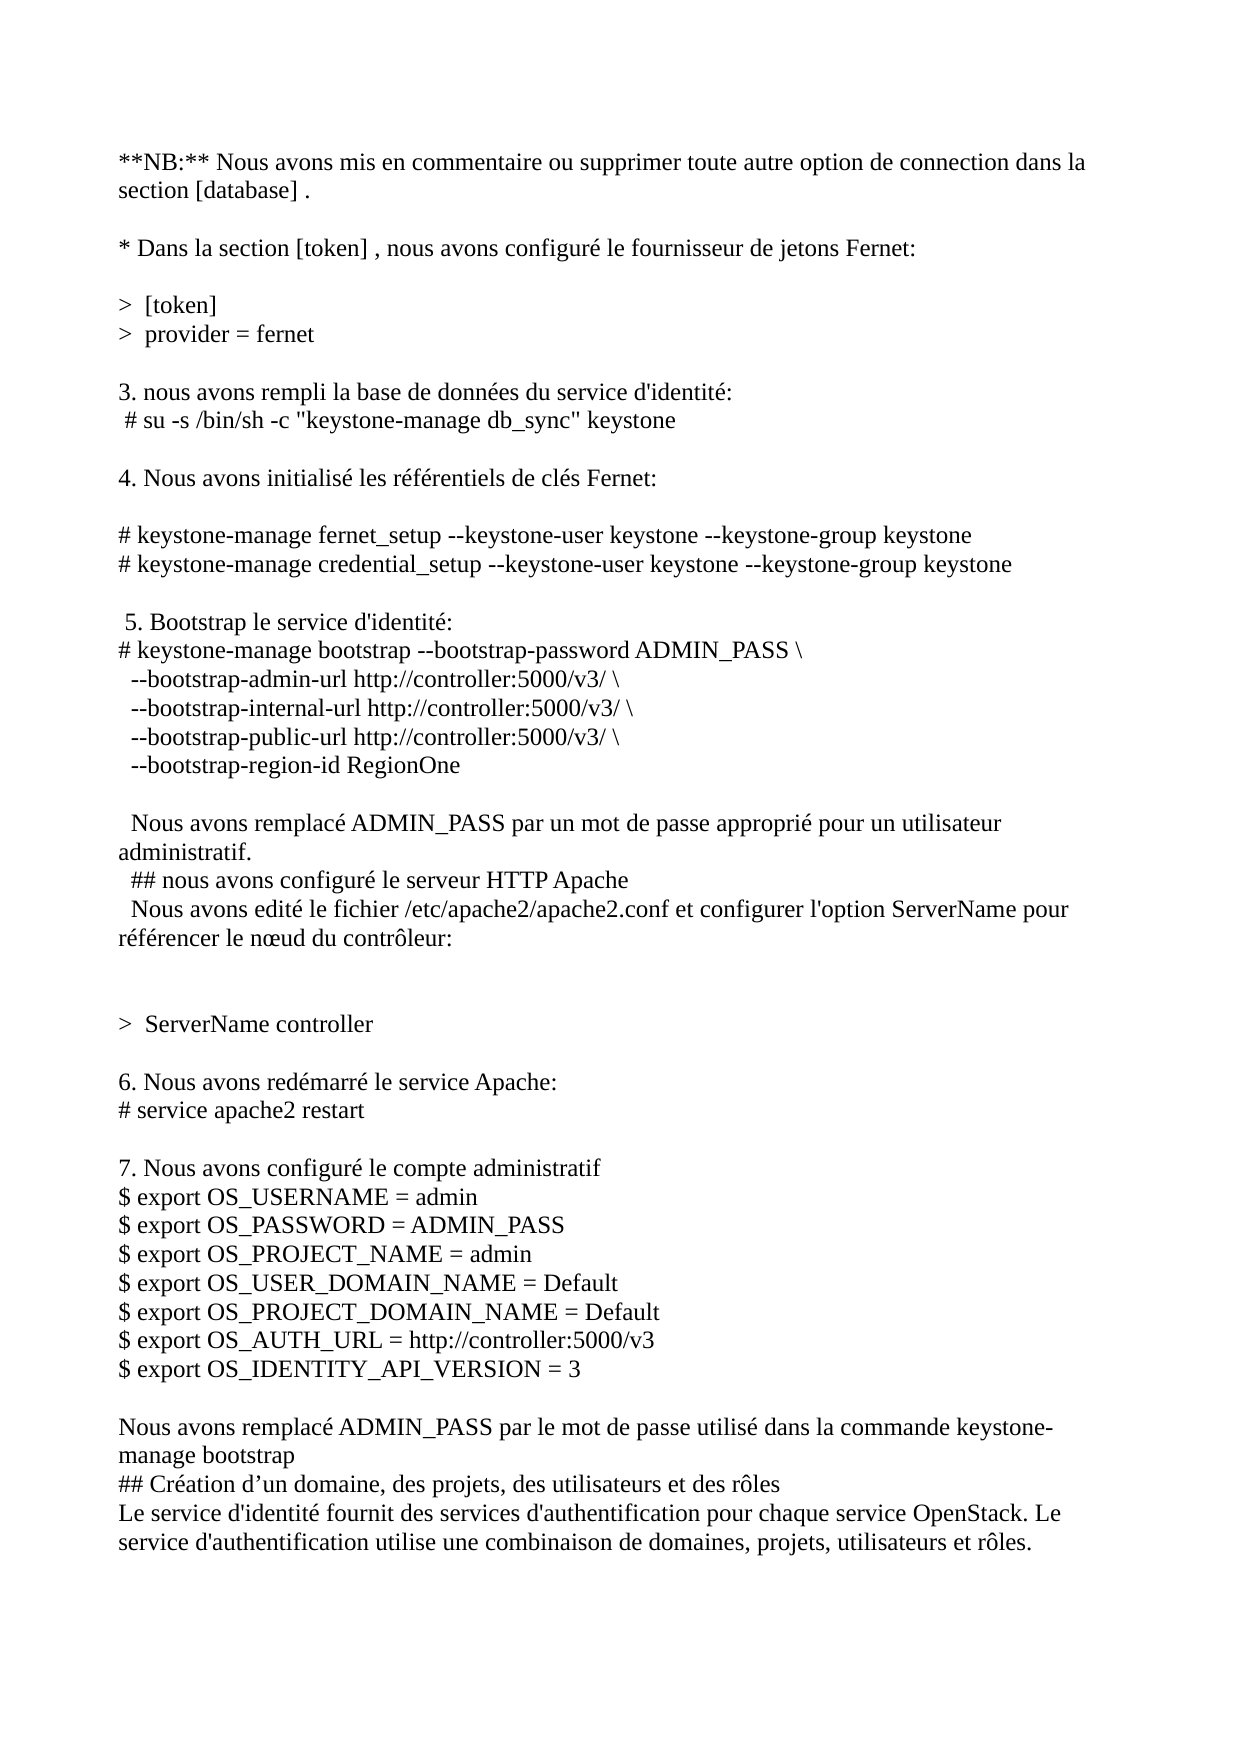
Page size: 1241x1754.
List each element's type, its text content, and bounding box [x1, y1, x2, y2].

text $ export OS_PROJECT_NAME = admin [118, 1239, 1122, 1268]
text * Dans la section [token] , nous avons configuré le fournisseur de jetons Fernet: [118, 233, 1122, 262]
text Le service d'identité fournit des services d'authentification pour chaque service OpenStack. Le service d'authentification utilise une combinaison de domaines, projets, utilisateurs et rôles. [118, 1498, 1122, 1556]
text 6. Nous avons redémarré le service Apache: [118, 1067, 1122, 1096]
text 7. Nous avons configuré le compte administratif [118, 1153, 1122, 1182]
text --bootstrap-public-url http://controller:5000/v3/ \ [118, 722, 1122, 751]
text --bootstrap-internal-url http://controller:5000/v3/ \ [118, 693, 1122, 722]
text --bootstrap-region-id RegionOne [118, 751, 1122, 779]
text 4. Nous avons initialisé les référentiels de clés Fernet: [118, 463, 1122, 492]
text # keystone-manage fernet_setup --keystone-user keystone --keystone-group keystone [118, 521, 1122, 549]
text # keystone-manage credential_setup --keystone-user keystone --keystone-group keystone [118, 549, 1122, 578]
text Nous avons remplacé ADMIN_PASS par un mot de passe approprié pour un utilisateur administratif. [118, 808, 1122, 866]
text $ export OS_PASSWORD = ADMIN_PASS [118, 1211, 1122, 1239]
text $ export OS_AUTH_URL = http://controller:5000/v3 [118, 1326, 1122, 1354]
text Nous avons remplacé ADMIN_PASS par le mot de passe utilisé dans la commande keystone-manage bootstrap [118, 1412, 1122, 1469]
text 3. nous avons rempli la base de données du service d'identité: [118, 377, 1122, 406]
text ## nous avons configuré le serveur HTTP Apache [118, 866, 1122, 894]
text # keystone-manage bootstrap --bootstrap-password ADMIN_PASS \ [118, 636, 1122, 664]
text # su -s /bin/sh -c "keystone-manage db_sync" keystone [118, 406, 1122, 434]
text Nous avons edité le fichier /etc/apache2/apache2.conf et configurer l'option ServerName pour référencer le nœud du contrôleur: [118, 894, 1122, 952]
text # service apache2 restart [118, 1096, 1122, 1124]
text $ export OS_USERNAME = admin [118, 1182, 1122, 1211]
text $ export OS_PROJECT_DOMAIN_NAME = Default [118, 1297, 1122, 1326]
text $ export OS_IDENTITY_API_VERSION = 3 [118, 1354, 1122, 1383]
text $ export OS_USER_DOMAIN_NAME = Default [118, 1268, 1122, 1297]
text 5. Bootstrap le service d'identité: [118, 607, 1122, 636]
text --bootstrap-admin-url http://controller:5000/v3/ \ [118, 664, 1122, 693]
text **NB:** Nous avons mis en commentaire ou supprimer toute autre option de connection dans la section [database] . [118, 147, 1122, 204]
text ## Création d’un domaine, des projets, des utilisateurs et des rôles [118, 1469, 1122, 1498]
text > [token] [118, 291, 1122, 319]
text > ServerName controller [118, 1009, 1122, 1038]
text > provider = fernet [118, 319, 1122, 348]
